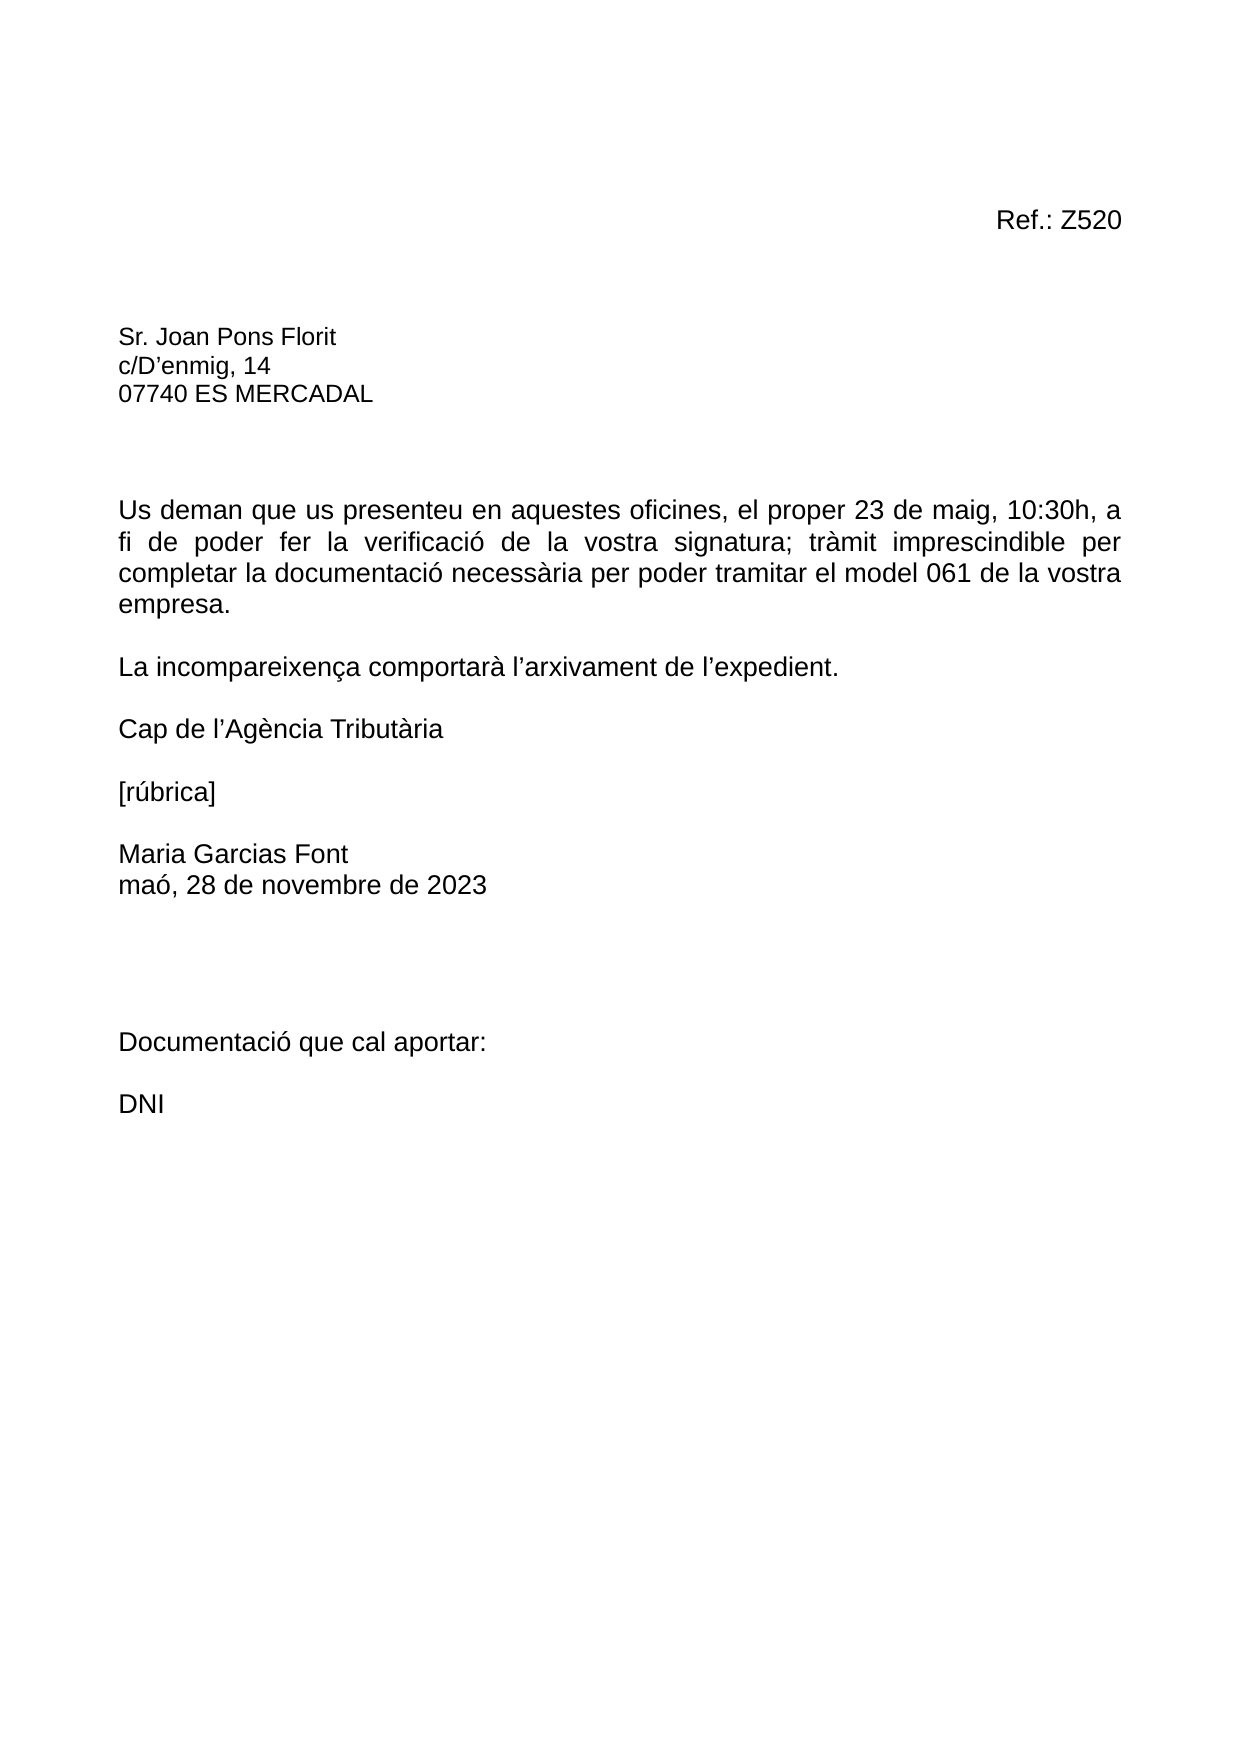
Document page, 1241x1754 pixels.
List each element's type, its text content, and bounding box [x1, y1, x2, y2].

text Sr. Joan Pons Florit [118, 322, 1122, 351]
text maó, 28 de novembre de 2023 [118, 869, 1122, 901]
text Documentació que cal aportar: [118, 1026, 1122, 1057]
text c/D’enmig, 14 [118, 351, 1122, 379]
text Ref.: Z520 [118, 204, 1122, 236]
text Us deman que us presenteu en aquestes oficines, el proper 23 de maig, 10:30h, a fi de poder fer la verificació de la vostra signatura; tràmit imprescindible per completar la documentació necessària per poder tramitar el model 061 de la vostra empresa. [118, 494, 1122, 619]
text Maria Garcias Font [118, 838, 1122, 869]
text Cap de l’Agència Tributària [118, 713, 1122, 744]
text 07740 ES MERCADAL [118, 379, 1122, 408]
text DNI [118, 1088, 1122, 1119]
text [rúbrica] [118, 776, 1122, 807]
text La incompareixença comportarà l’arxivament de l’expedient. [118, 651, 1122, 682]
